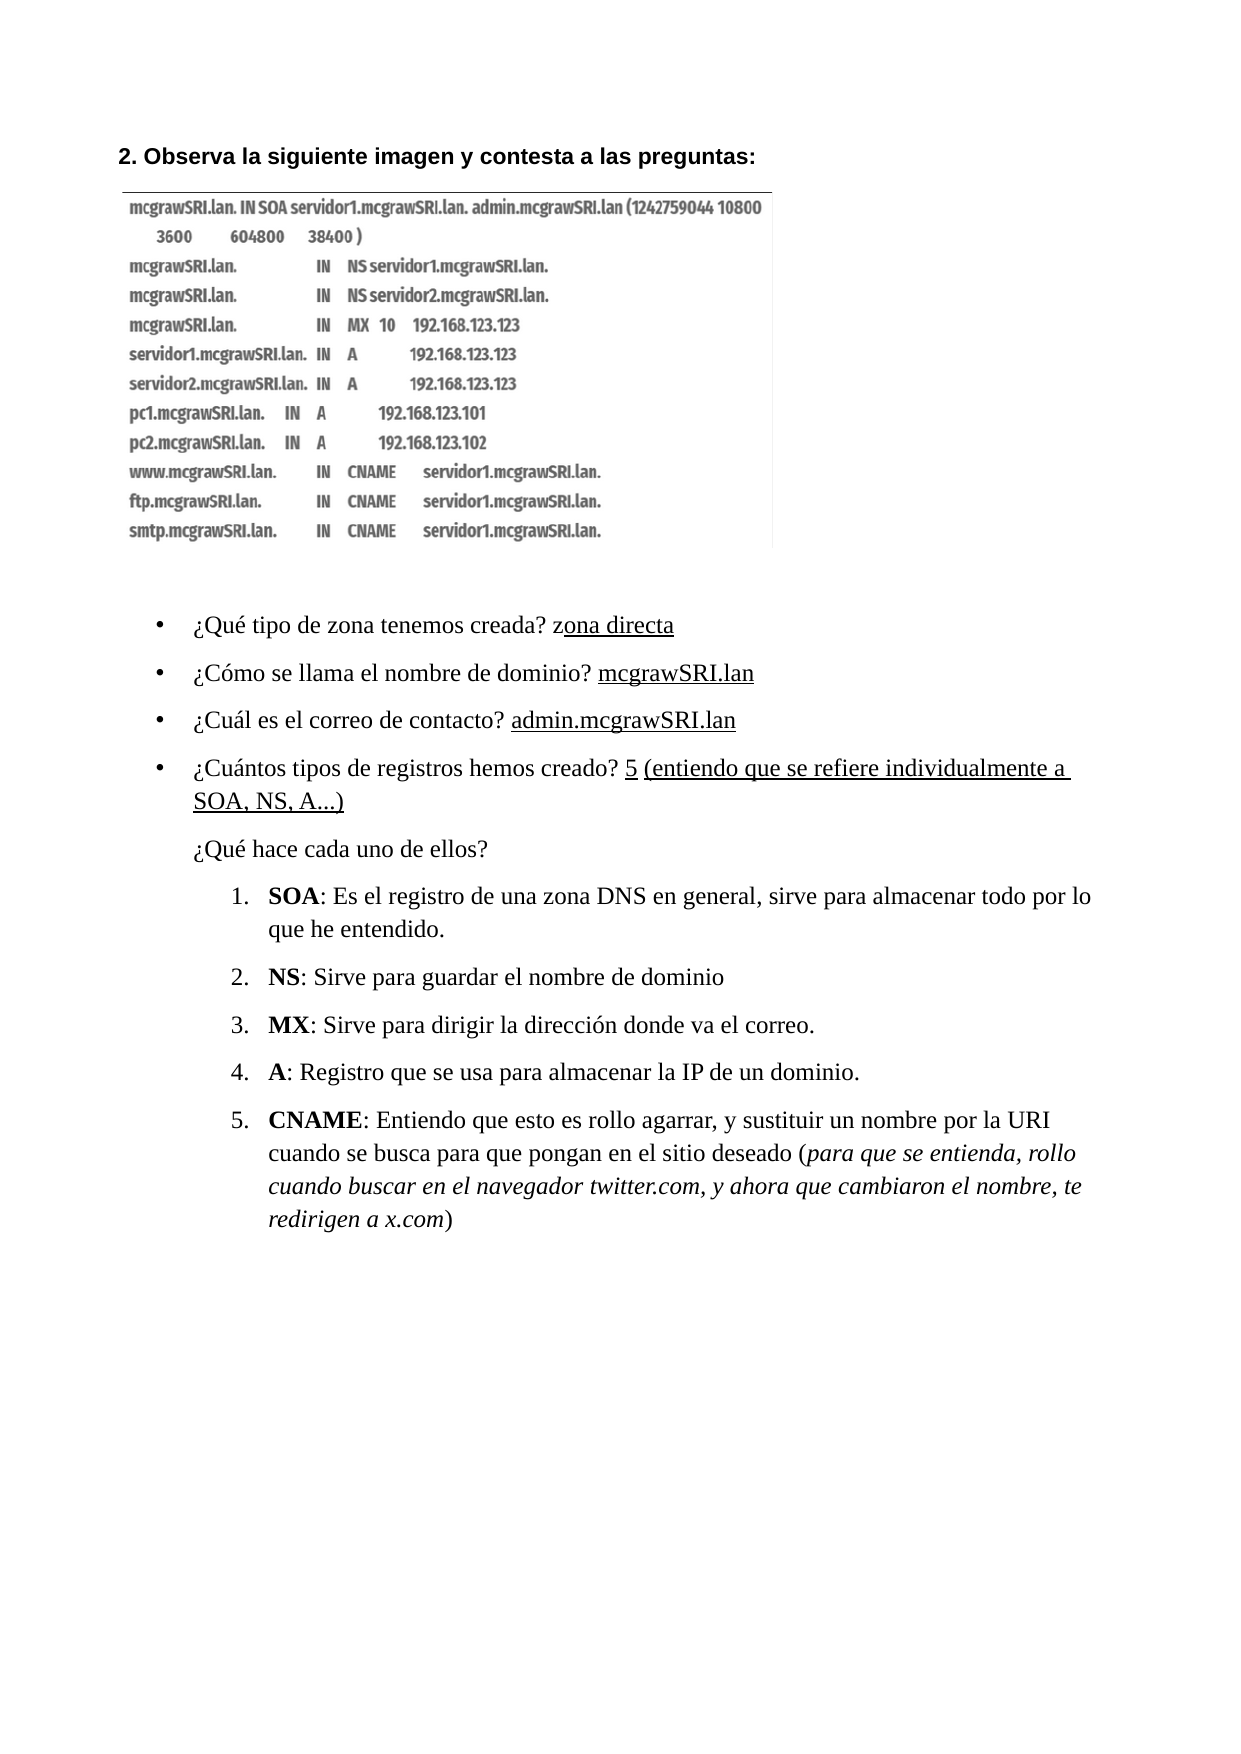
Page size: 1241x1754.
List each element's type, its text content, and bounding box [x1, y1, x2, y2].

list ¿Cuántos tipos de registros hemos creado? 5 (entiendo que se refiere individualmente a SOA, NS, A...) [156, 753, 1122, 815]
list ¿Qué hace cada uno de ellos? [156, 834, 1122, 863]
list ¿Cuál es el correo de contacto? admin.mcgrawSRI.lan [156, 706, 1122, 734]
list ¿Qué tipo de zona tenemos creada? zona directa [156, 610, 1122, 639]
list CNAME: Entiendo que esto es rollo agarrar, y sustituir un nombre por la URI cuando se busca para que pongan en el sitio deseado (para que se entienda, rollo cuando buscar en el navegador twitter.com, y ahora que cambiaron el nombre, te redirigen a x.com) [231, 1105, 1122, 1233]
list MX: Sirve para dirigir la dirección donde va el correo. [231, 1010, 1122, 1038]
list ¿Cómo se llama el nombre de dominio? mcgrawSRI.lan [156, 658, 1122, 687]
list NS: Sirve para guardar el nombre de dominio [231, 962, 1122, 991]
picture [122, 192, 773, 548]
list SOA: Es el registro de una zona DNS en general, sirve para almacenar todo por lo que he entendido. [231, 881, 1122, 943]
subtitle 2. Observa la siguiente imagen y contesta a las preguntas: [118, 143, 1122, 169]
list A: Registro que se usa para almacenar la IP de un dominio. [231, 1057, 1122, 1086]
